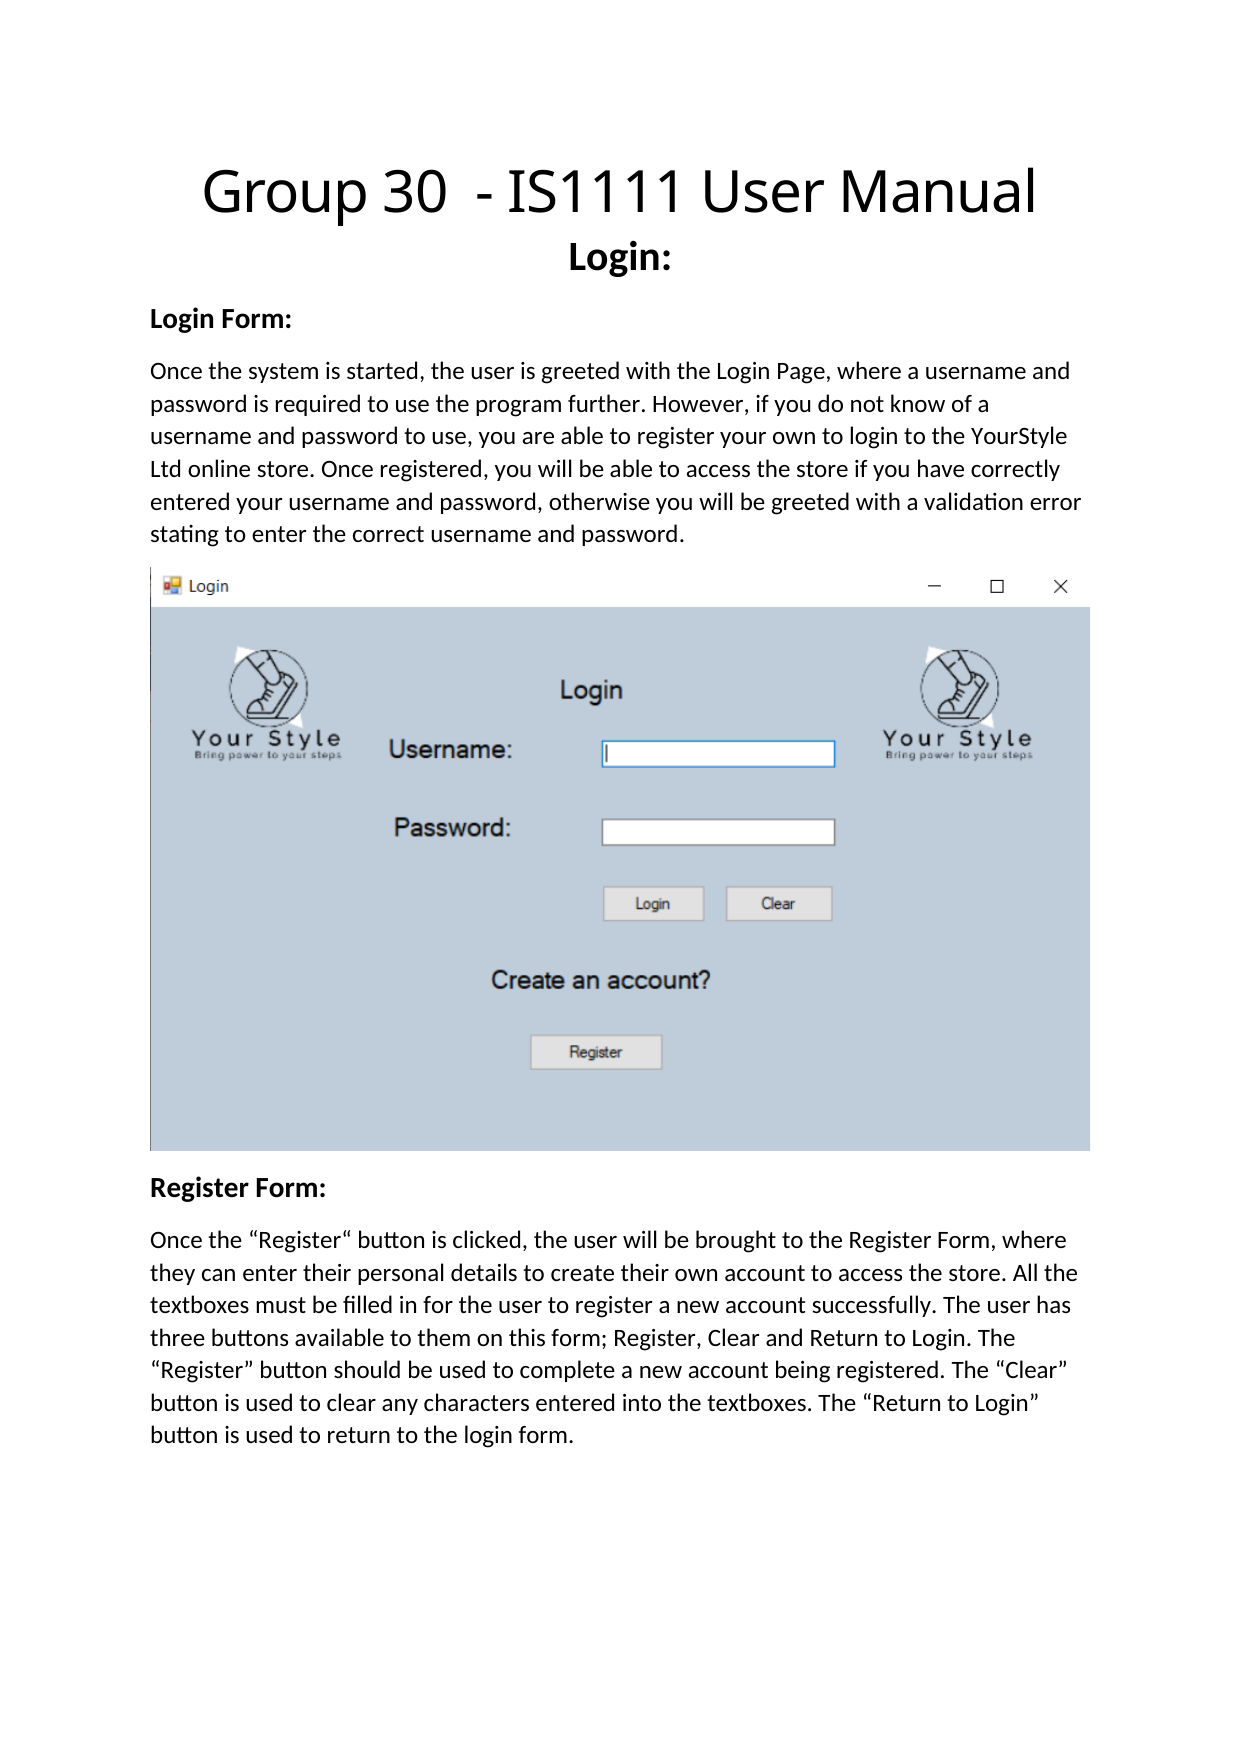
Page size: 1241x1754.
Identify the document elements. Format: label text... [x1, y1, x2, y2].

text Once the system is started, the user is greeted with the Login Page, where a username and password is required to use the program further. However, if you do not know of a username and password to use, you are able to register your own to login to the YourStyle Ltd online store. Once registered, you will be able to access the store if you have correctly entered your username and password, otherwise you will be greeted with a validation error stating to enter the correct username and password. [150, 355, 1090, 549]
text Login Form: [150, 301, 1090, 336]
title Group 30 - IS1111 User Manual [150, 150, 1090, 229]
text Register Form: [150, 1169, 1090, 1205]
text Login: [150, 229, 1090, 280]
text Once the “Register“ button is clicked, the user will be brought to the Register Form, where they can enter their personal details to create their own account to access the store. All the textboxes must be filled in for the user to register a new account successfully. The user has three buttons available to them on this form; Register, Clear and Return to Login. The “Register” button should be used to complete a new account being registered. The “Clear” button is used to clear any characters entered into the textboxes. The “Return to Login” button is used to return to the login form. [150, 1224, 1090, 1450]
